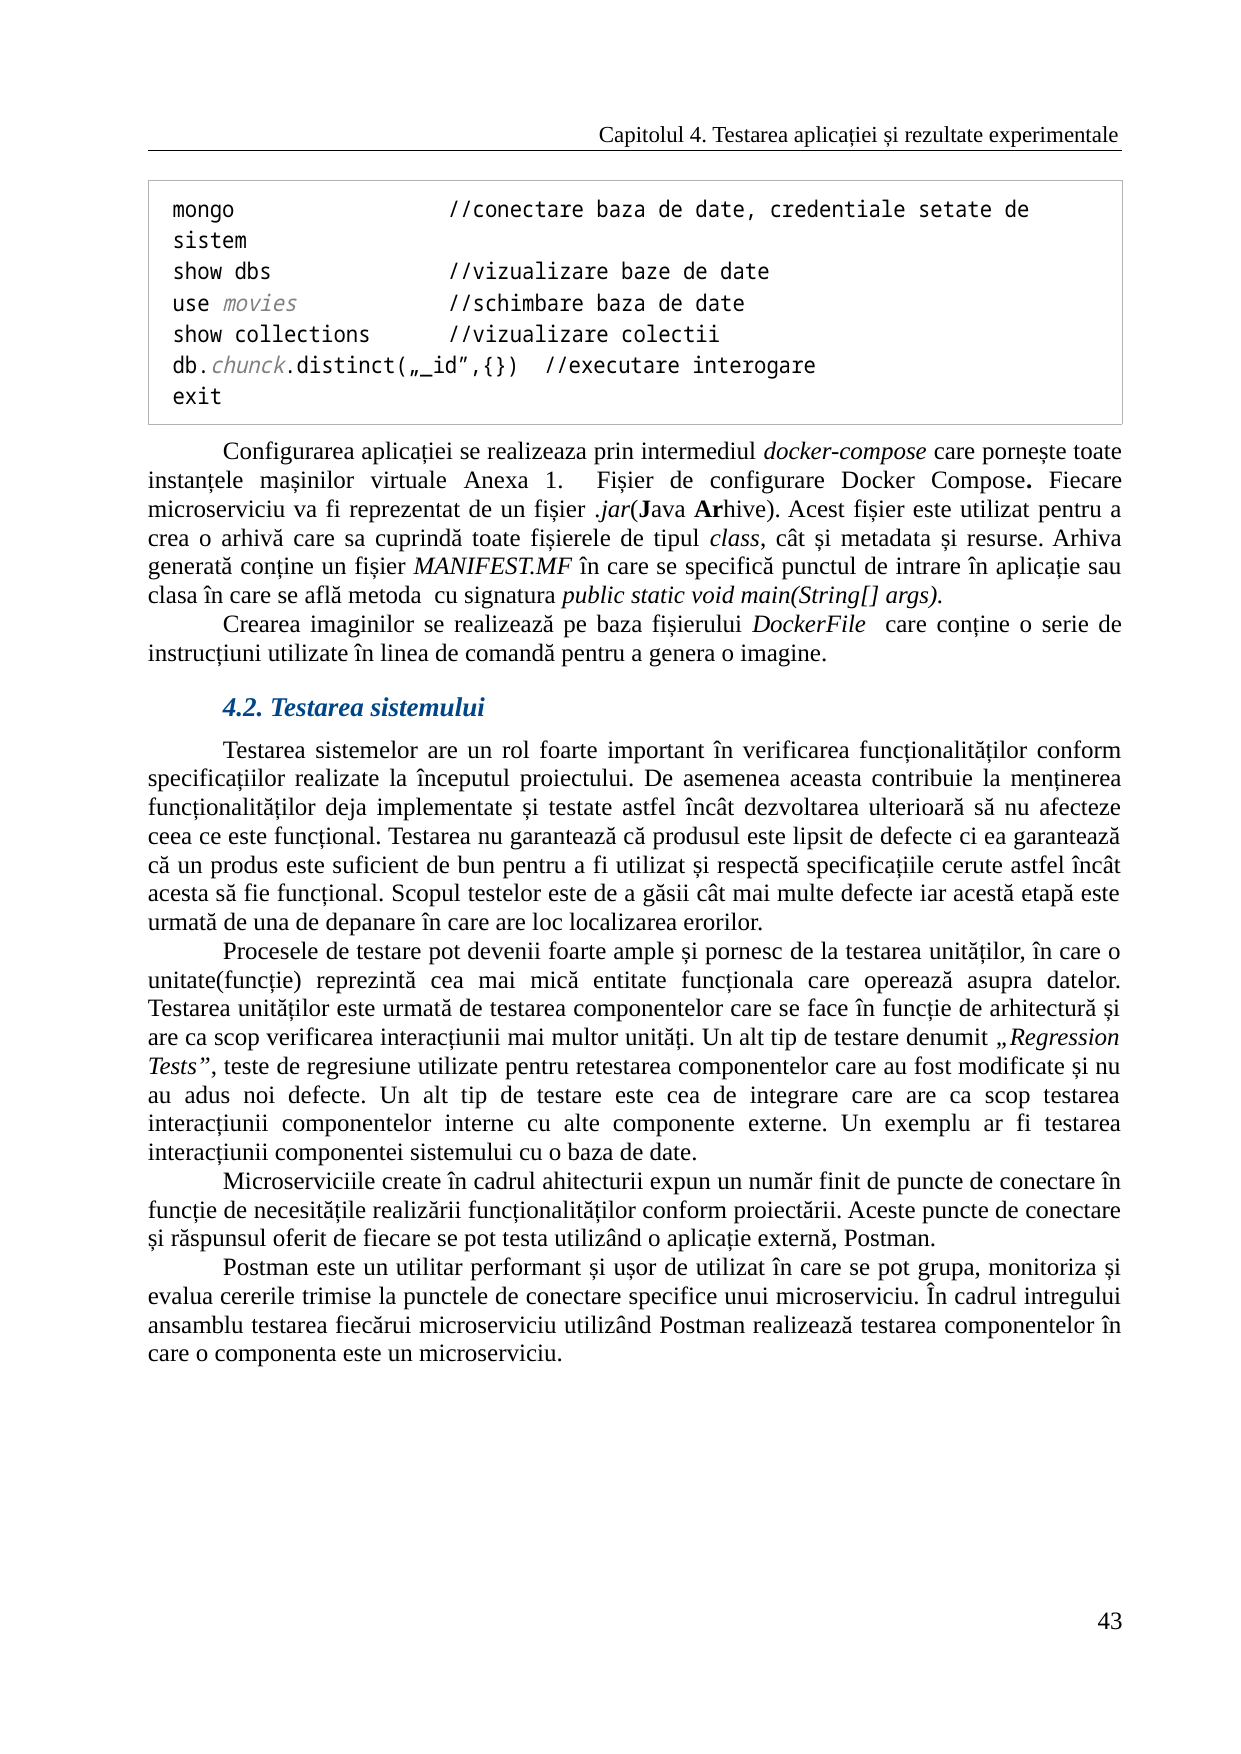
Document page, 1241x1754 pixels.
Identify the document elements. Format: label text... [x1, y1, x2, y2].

text db.chunck.distinct(„_id”,{}) //executare interogare [149, 336, 1122, 368]
subtitle Testarea sistemului [223, 691, 1122, 722]
text Testarea sistemelor are un rol foarte important în verificarea funcționalităților conform specificațiilor realizate la începutul proiectului. De asemenea aceasta contribuie la menținerea funcționalităților deja implementate și testate astfel încât dezvoltarea ulterioară să nu afecteze ceea ce este funcțional. Testarea nu garantează că produsul este lipsit de defecte ci ea garantează că un produs este suficient de bun pentru a fi utilizat și respectă specificațiile cerute astfel încât acesta să fie funcțional. Scopul testelor este de a găsii cât mai multe defecte iar acestă etapă este urmată de una de depanare în care are loc localizarea erorilor. [148, 735, 1122, 936]
text show dbs //vizualizare baze de date [149, 243, 1122, 274]
text Crearea imaginilor se realizează pe baza fișierului DockerFile care conține o serie de instrucțiuni utilizate în linea de comandă pentru a genera o imagine. [148, 609, 1122, 666]
text use movies //schimbare baza de date [149, 274, 1122, 305]
text exit [149, 368, 1122, 424]
text Microserviciile create în cadrul ahitecturii expun un număr finit de puncte de conectare în funcție de necesitățile realizării funcționalităților conform proiectării. Aceste puncte de conectare și răspunsul oferit de fiecare se pot testa utilizând o aplicație externă, Postman. [148, 1166, 1122, 1252]
text Postman este un utilitar performant și ușor de utilizat în care se pot grupa, monitoriza și evalua cererile trimise la punctele de conectare specifice unui microserviciu. În cadrul intregului ansamblu testarea fiecărui microserviciu utilizând Postman realizează testarea componentelor în care o componenta este un microserviciu. [148, 1252, 1122, 1367]
text mongo //conectare baza de date, credentiale setate de sistem [149, 181, 1122, 243]
text show collections //vizualizare colectii [149, 305, 1122, 336]
text Configurarea aplicației se realizeaza prin intermediul docker-compose care pornește toate instanțele mașinilor virtuale Anexa 1. Fișier de configurare Docker Compose. Fiecare microserviciu va fi reprezentat de un fișier .jar(Java Arhive). Acest fișier este utilizat pentru a crea o arhivă care sa cuprindă toate fișierele de tipul class, cât și metadata și resurse. Arhiva generată conține un fișier MANIFEST.MF în care se specifică punctul de intrare în aplicație sau clasa în care se află metoda cu signatura public static void main(String[] args). [148, 436, 1122, 609]
text Procesele de testare pot devenii foarte ample și pornesc de la testarea unităților, în care o unitate(funcție) reprezintă cea mai mică entitate funcționala care operează asupra datelor. Testarea unităților este urmată de testarea componentelor care se face în funcție de arhitectură și are ca scop verificarea interacțiunii mai multor unități. Un alt tip de testare denumit „Regression Tests”, teste de regresiune utilizate pentru retestarea componentelor care au fost modificate și nu au adus noi defecte. Un alt tip de testare este cea de integrare care are ca scop testarea interacțiunii componentelor interne cu alte componente externe. Un exemplu ar fi testarea interacțiunii componentei sistemului cu o baza de date. [148, 936, 1122, 1166]
